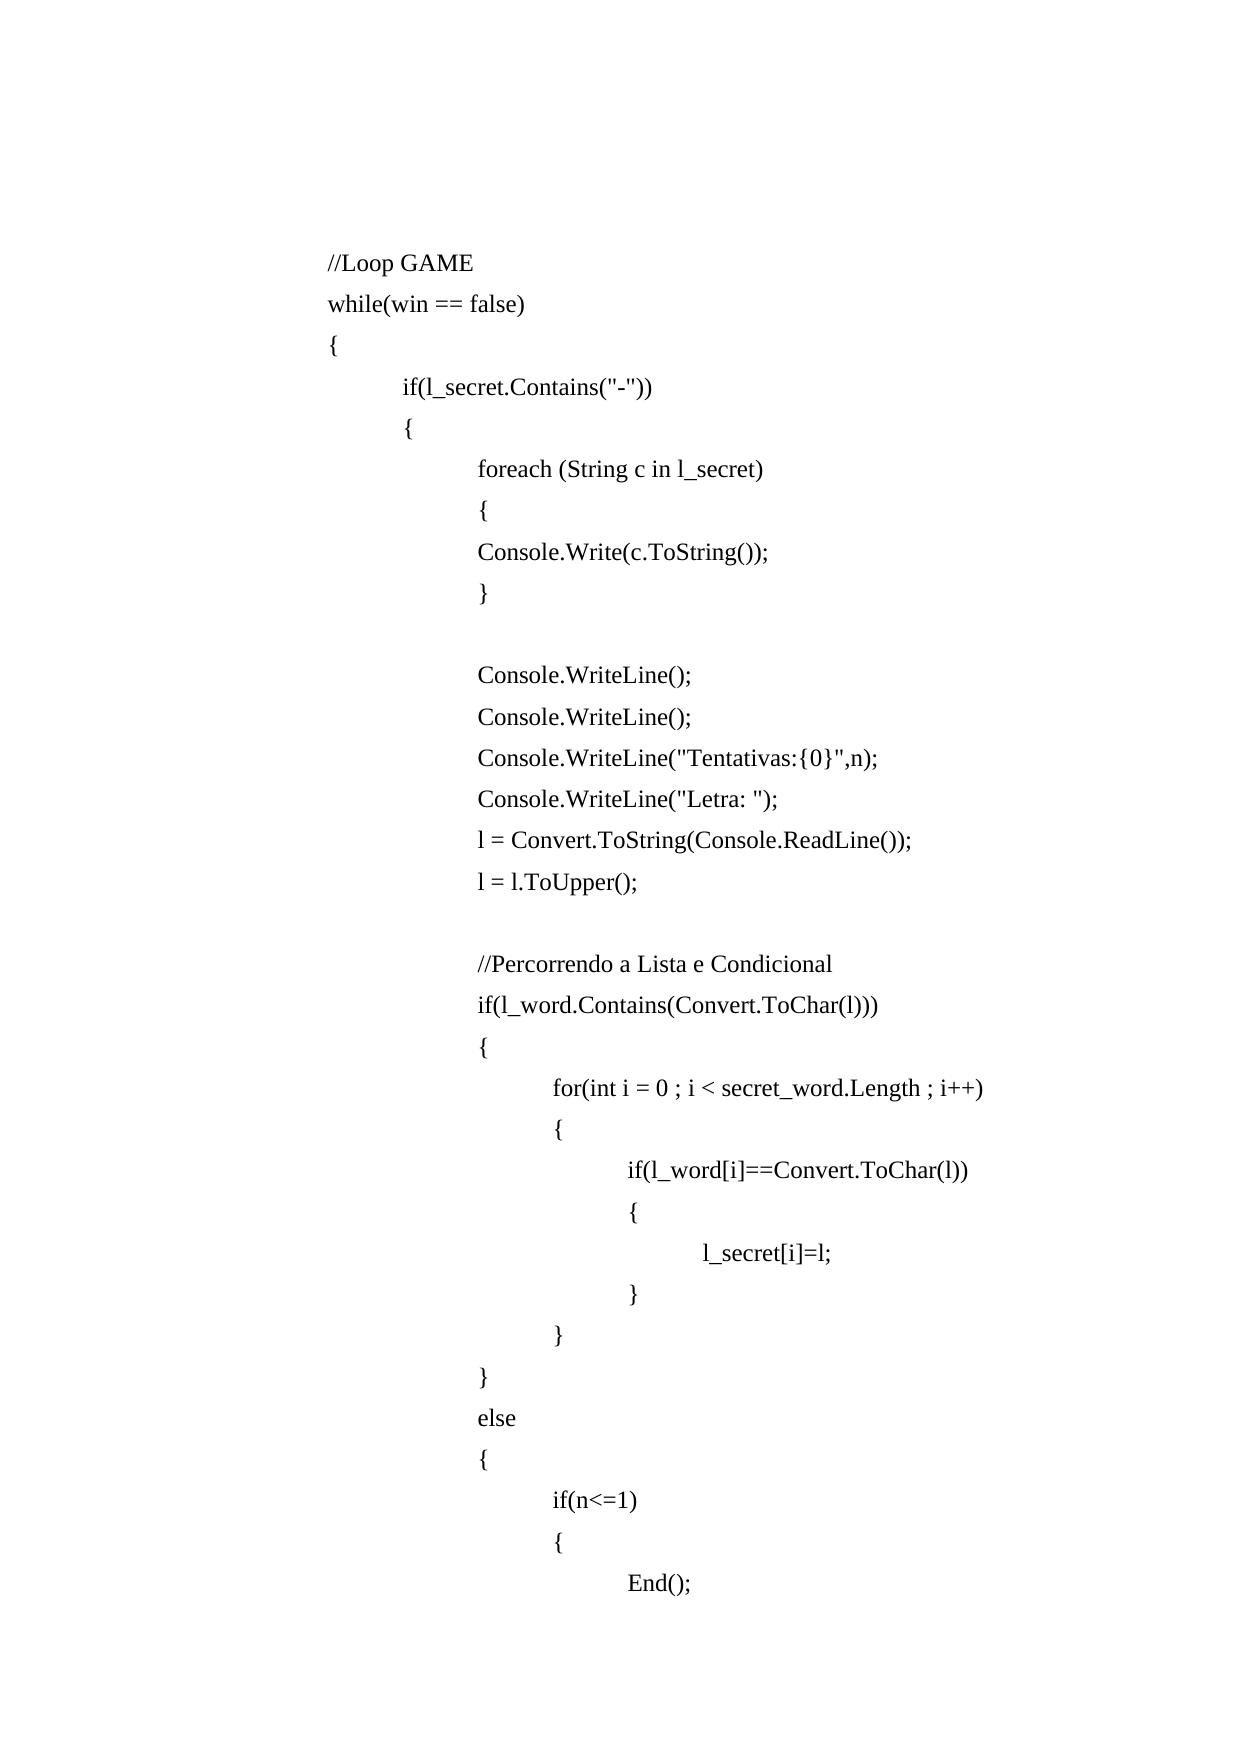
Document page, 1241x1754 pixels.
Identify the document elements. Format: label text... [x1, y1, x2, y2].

text Console.WriteLine("Tentativas:{0}",n); [177, 743, 1063, 772]
text foreach (String c in l_secret) [177, 454, 1063, 483]
text l = l.ToUpper(); [177, 867, 1063, 896]
text if(l_word[i]==Convert.ToChar(l)) [177, 1156, 1063, 1184]
text else [177, 1403, 1063, 1432]
text { [177, 1114, 1063, 1143]
text { [177, 1197, 1063, 1226]
text //Loop GAME [177, 248, 1063, 277]
text for(int i = 0 ; i < secret_word.Length ; i++) [177, 1073, 1063, 1102]
text { [177, 413, 1063, 442]
text l_secret[i]=l; [177, 1238, 1063, 1267]
text Console.WriteLine("Letra: "); [177, 784, 1063, 813]
text } [177, 1279, 1063, 1308]
text { [177, 1527, 1063, 1556]
text Console.Write(c.ToString()); [177, 537, 1063, 566]
text while(win == false) [177, 289, 1063, 318]
text { [177, 1032, 1063, 1061]
text End(); [177, 1568, 1063, 1597]
text } [177, 578, 1063, 607]
text { [177, 1444, 1063, 1473]
text Console.WriteLine(); [177, 702, 1063, 731]
text l = Convert.ToString(Console.ReadLine()); [177, 826, 1063, 854]
text if(l_word.Contains(Convert.ToChar(l))) [177, 991, 1063, 1019]
text if(n<=1) [177, 1486, 1063, 1514]
text { [177, 331, 1063, 359]
text if(l_secret.Contains("-")) [177, 372, 1063, 401]
text } [177, 1362, 1063, 1391]
text //Percorrendo a Lista e Condicional [177, 949, 1063, 978]
text { [177, 496, 1063, 524]
text Console.WriteLine(); [177, 661, 1063, 689]
text } [177, 1321, 1063, 1349]
